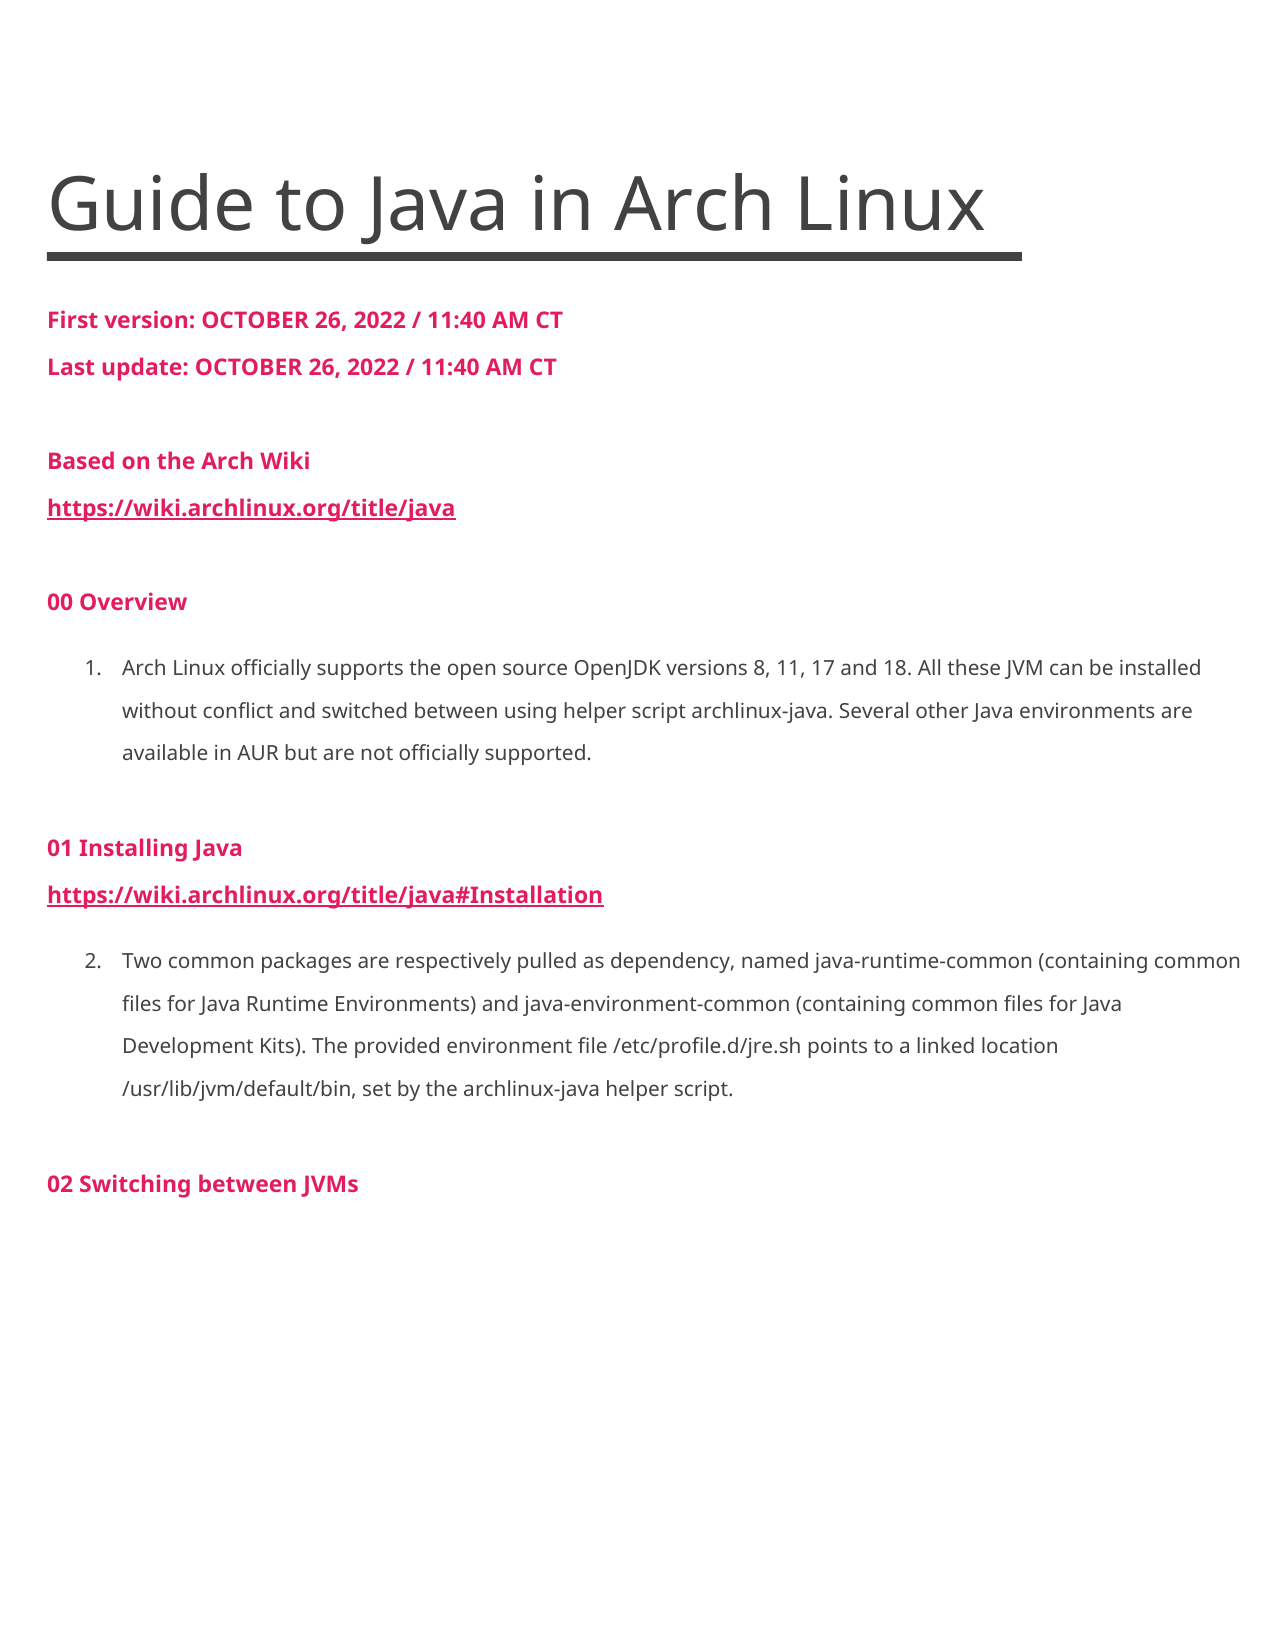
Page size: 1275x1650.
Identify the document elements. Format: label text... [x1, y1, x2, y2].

subtitle 02 Switching between JVMs [47, 1168, 1247, 1199]
subtitle 01 Installing Java https://wiki.archlinux.org/title/java#Installation [47, 832, 1247, 910]
subtitle First version: OCTOBER 26, 2022 / 11:40 AM CT Last update: OCTOBER 26, 2022 / 11:40 AM CT Based on the Arch Wiki https://wiki.archlinux.org/title/java 00 Overview [47, 304, 1247, 617]
list Arch Linux officially supports the open source OpenJDK versions 8, 11, 17 and 18. All these JVM can be installed without conflict and switched between using helper script archlinux-java. Several other Java environments are available in AUR but are not officially supported. [84, 653, 1247, 806]
picture [46, 252, 1022, 261]
title Guide to Java in Arch Linux [47, 150, 1247, 252]
list Two common packages are respectively pulled as dependency, named java-runtime-common (containing common files for Java Runtime Environments) and java-environment-common (containing common files for Java Development Kits). The provided environment file /etc/profile.d/jre.sh points to a linked location /usr/lib/jvm/default/bin, set by the archlinux-java helper script. [84, 946, 1247, 1142]
